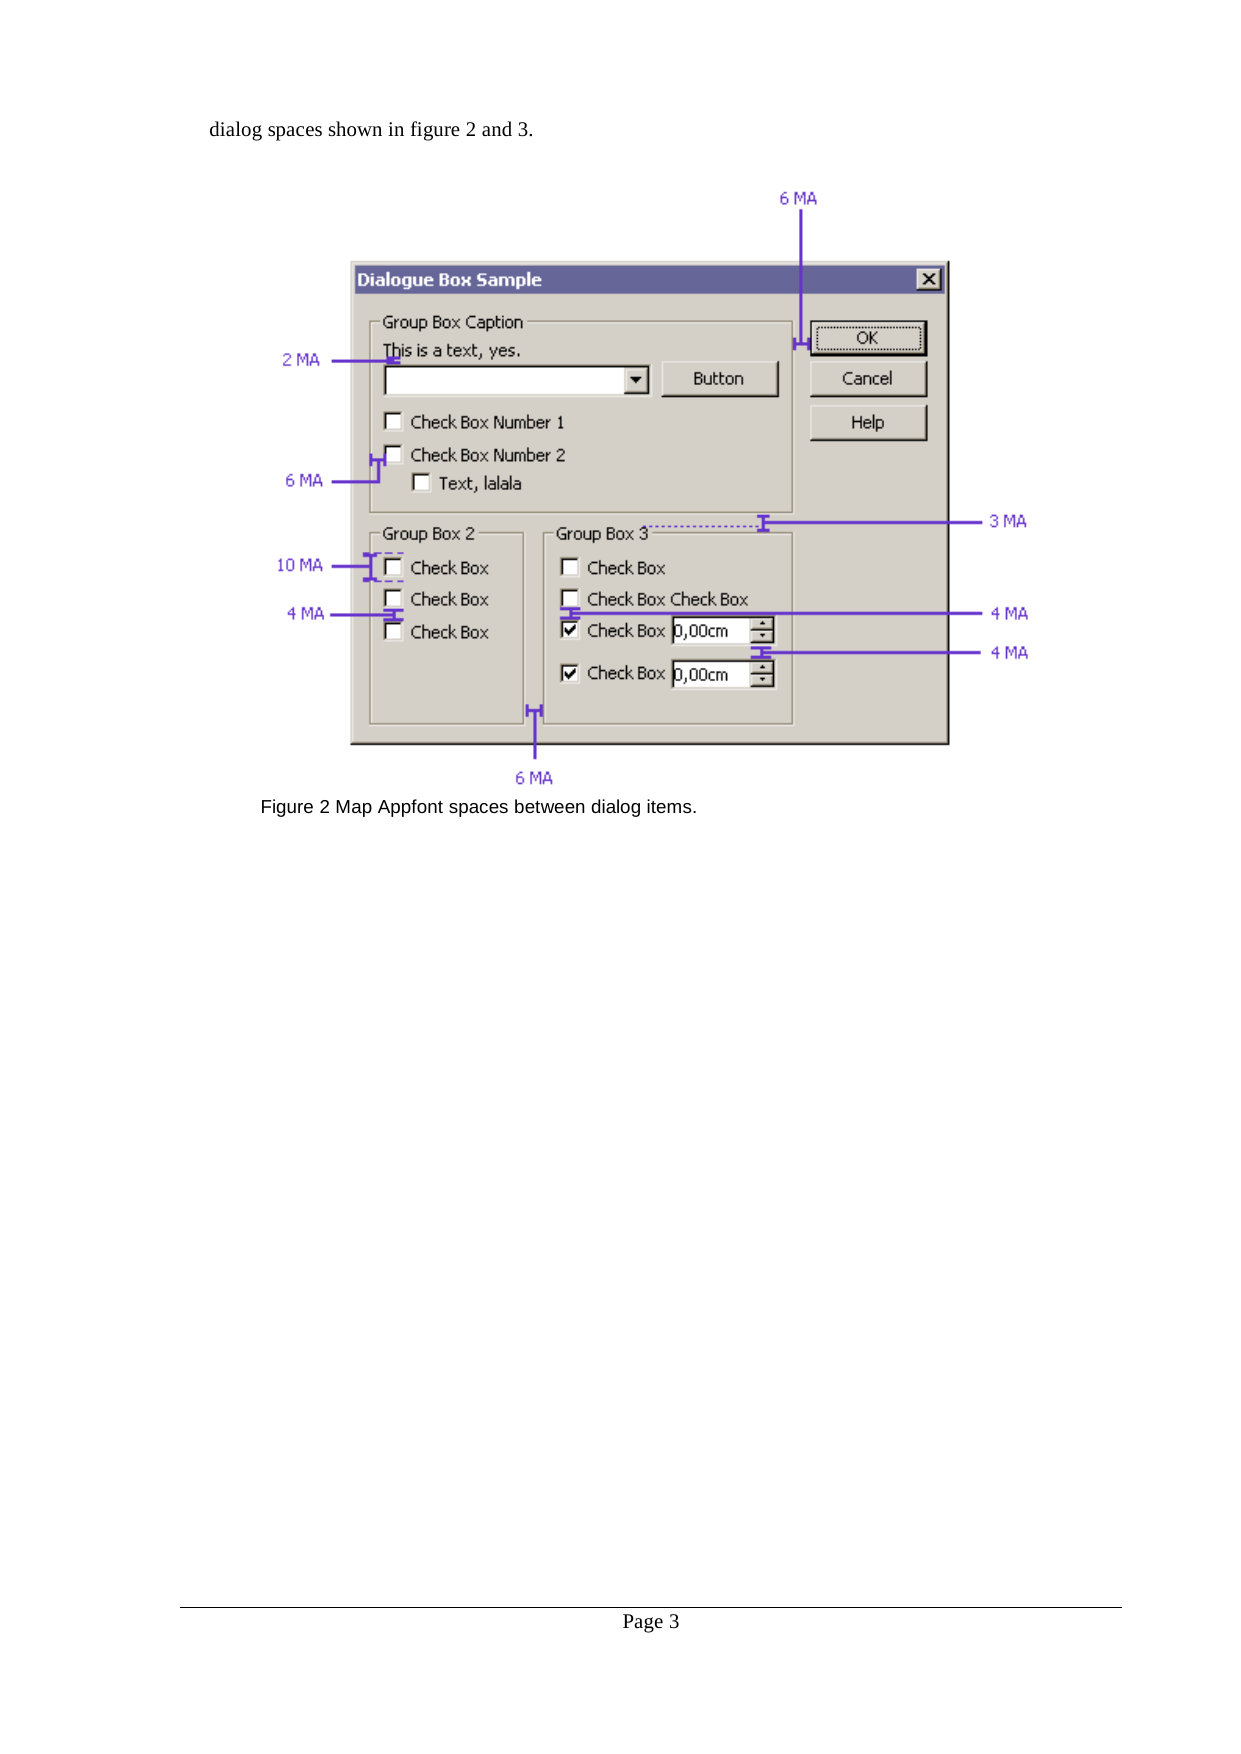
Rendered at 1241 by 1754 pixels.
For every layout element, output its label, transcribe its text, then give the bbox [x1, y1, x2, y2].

text dialog spaces shown in figure 2 and 3. [209, 118, 1122, 141]
text Figure 2 Map Appfont spaces between dialog items. [260, 797, 1041, 817]
picture [260, 176, 1042, 797]
